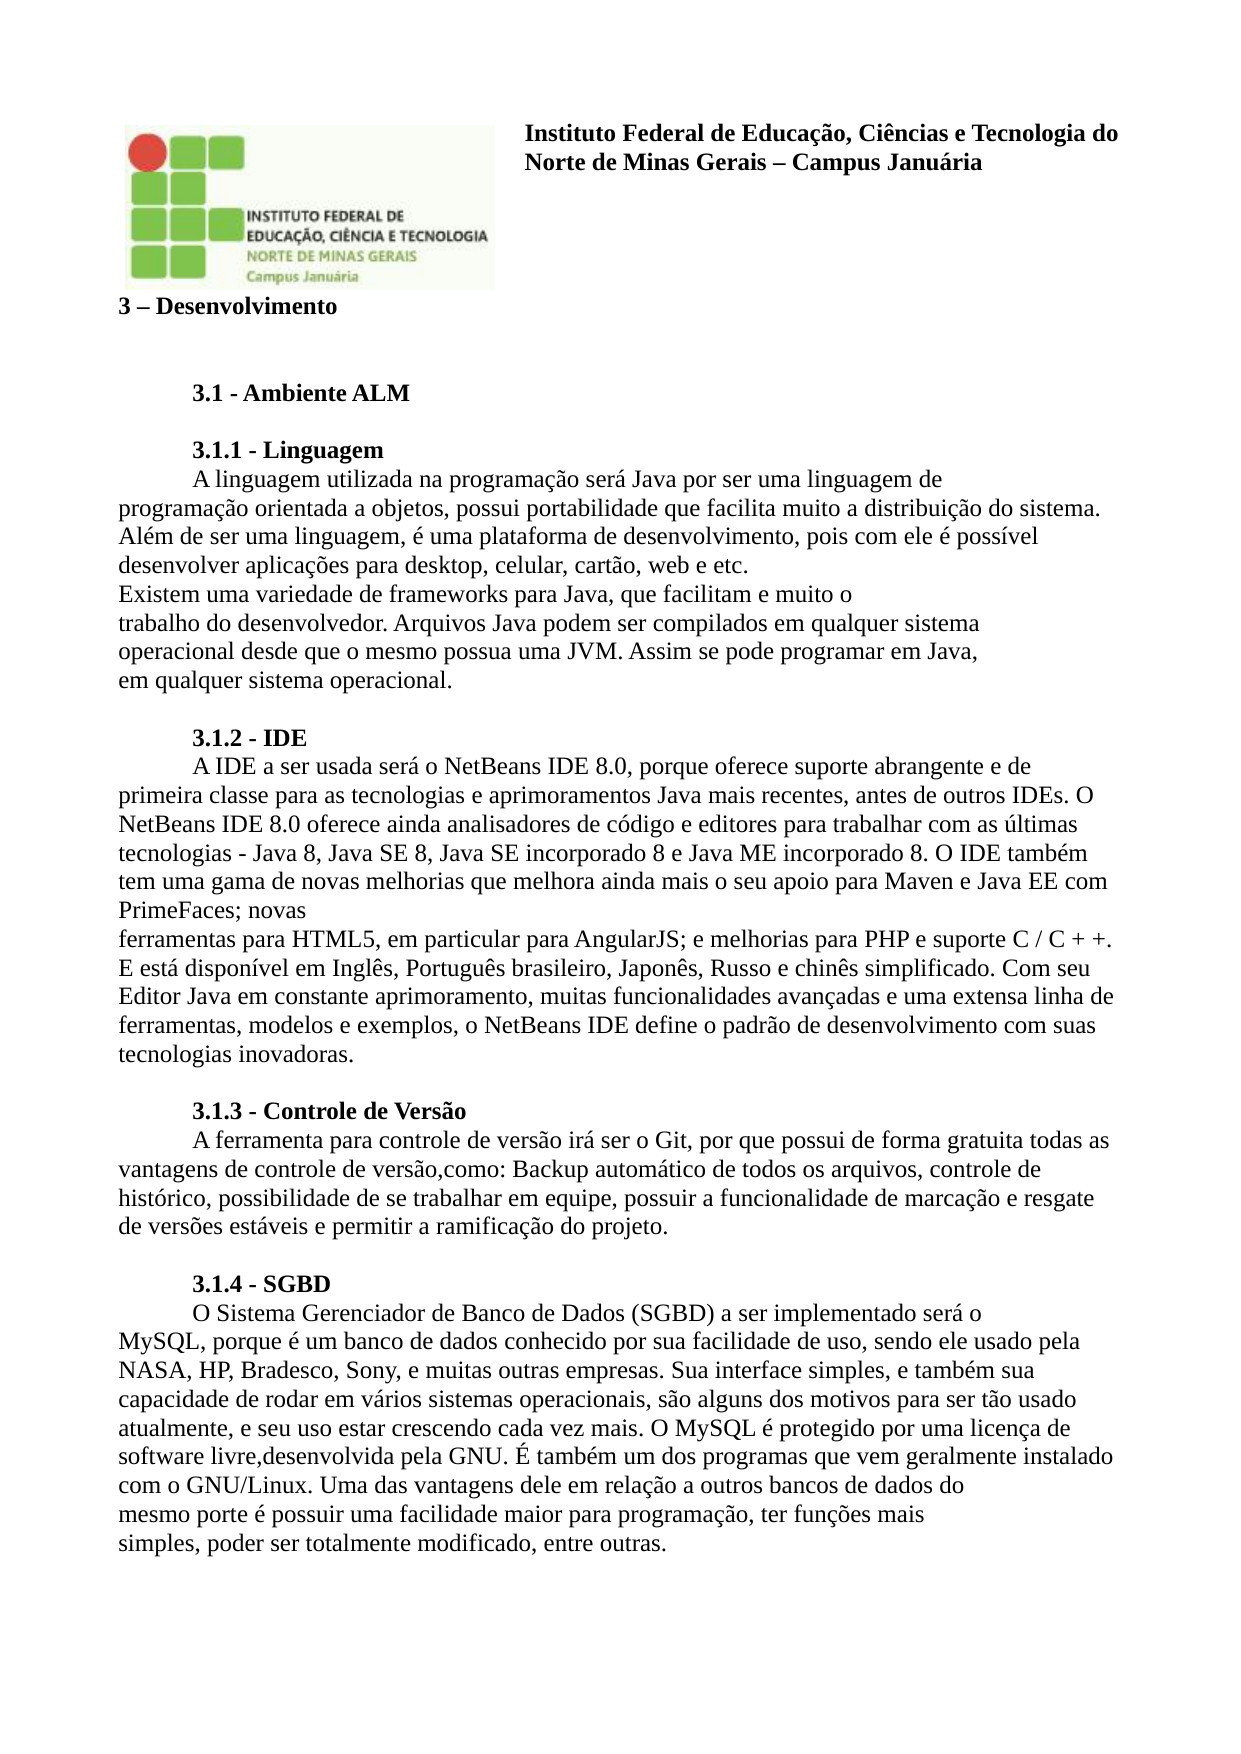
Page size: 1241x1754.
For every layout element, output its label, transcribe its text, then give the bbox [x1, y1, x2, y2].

text operacional desde que o mesmo possua uma JVM. Assim se pode programar em Java, [118, 636, 1122, 665]
text A ferramenta para controle de versão irá ser o Git, por que possui de forma gratuita todas as vantagens de controle de versão,como: Backup automático de todos os arquivos, controle de histórico, possibilidade de se trabalhar em equipe, possuir a funcionalidade de marcação e resgate de versões estáveis e permitir a ramificação do projeto. [118, 1125, 1122, 1240]
text trabalho do desenvolvedor. Arquivos Java podem ser compilados em qualquer sistema [118, 608, 1122, 636]
text 3.1 - Ambiente ALM [118, 378, 1122, 406]
text mesmo porte é possuir uma facilidade maior para programação, ter funções mais [118, 1499, 1122, 1528]
text programação orientada a objetos, possui portabilidade que facilita muito a distribuição do sistema. Além de ser uma linguagem, é uma plataforma de desenvolvimento, pois com ele é possível desenvolver aplicações para desktop, celular, cartão, web e etc. [118, 493, 1122, 579]
text 3.1.4 - SGBD [118, 1269, 1122, 1298]
text simples, poder ser totalmente modificado, entre outras. [118, 1528, 1122, 1556]
text em qualquer sistema operacional. [118, 665, 1122, 694]
text A IDE a ser usada será o NetBeans IDE 8.0, porque oferece suporte abrangente e de primeira classe para as tecnologias e aprimoramentos Java mais recentes, antes de outros IDEs. O NetBeans IDE 8.0 oferece ainda analisadores de código e editores para trabalhar com as últimas tecnologias - Java 8, Java SE 8, Java SE incorporado 8 e Java ME incorporado 8. O IDE também tem uma gama de novas melhorias que melhora ainda mais o seu apoio para Maven e Java EE com PrimeFaces; novas [118, 751, 1122, 924]
text 3.1.3 - Controle de Versão [118, 1096, 1122, 1125]
text 3.1.1 - Linguagem [118, 435, 1122, 464]
text Existem uma variedade de frameworks para Java, que facilitam e muito o [118, 579, 1122, 608]
text 3.1.2 - IDE [118, 723, 1122, 751]
text ferramentas para HTML5, em particular para AngularJS; e melhorias para PHP e suporte C / C + +. E está disponível em Inglês, Português brasileiro, Japonês, Russo e chinês simplificado. Com seu Editor Java em constante aprimoramento, muitas funcionalidades avançadas e uma extensa linha de ferramentas, modelos e exemplos, o NetBeans IDE define o padrão de desenvolvimento com suas tecnologias inovadoras. [118, 924, 1122, 1068]
text O Sistema Gerenciador de Banco de Dados (SGBD) a ser implementado será o [118, 1298, 1122, 1326]
text MySQL, porque é um banco de dados conhecido por sua facilidade de uso, sendo ele usado pela NASA, HP, Bradesco, Sony, e muitas outras empresas. Sua interface simples, e também sua capacidade de rodar em vários sistemas operacionais, são alguns dos motivos para ser tão usado atualmente, e seu uso estar crescendo cada vez mais. O MySQL é protegido por uma licença de software livre,desenvolvida pela GNU. É também um dos programas que vem geralmente instalado [118, 1326, 1122, 1470]
text 3 – Desenvolvimento [118, 291, 1122, 320]
text com o GNU/Linux. Uma das vantagens dele em relação a outros bancos de dados do [118, 1470, 1122, 1499]
picture [124, 125, 495, 290]
text A linguagem utilizada na programação será Java por ser uma linguagem de [118, 464, 1122, 493]
